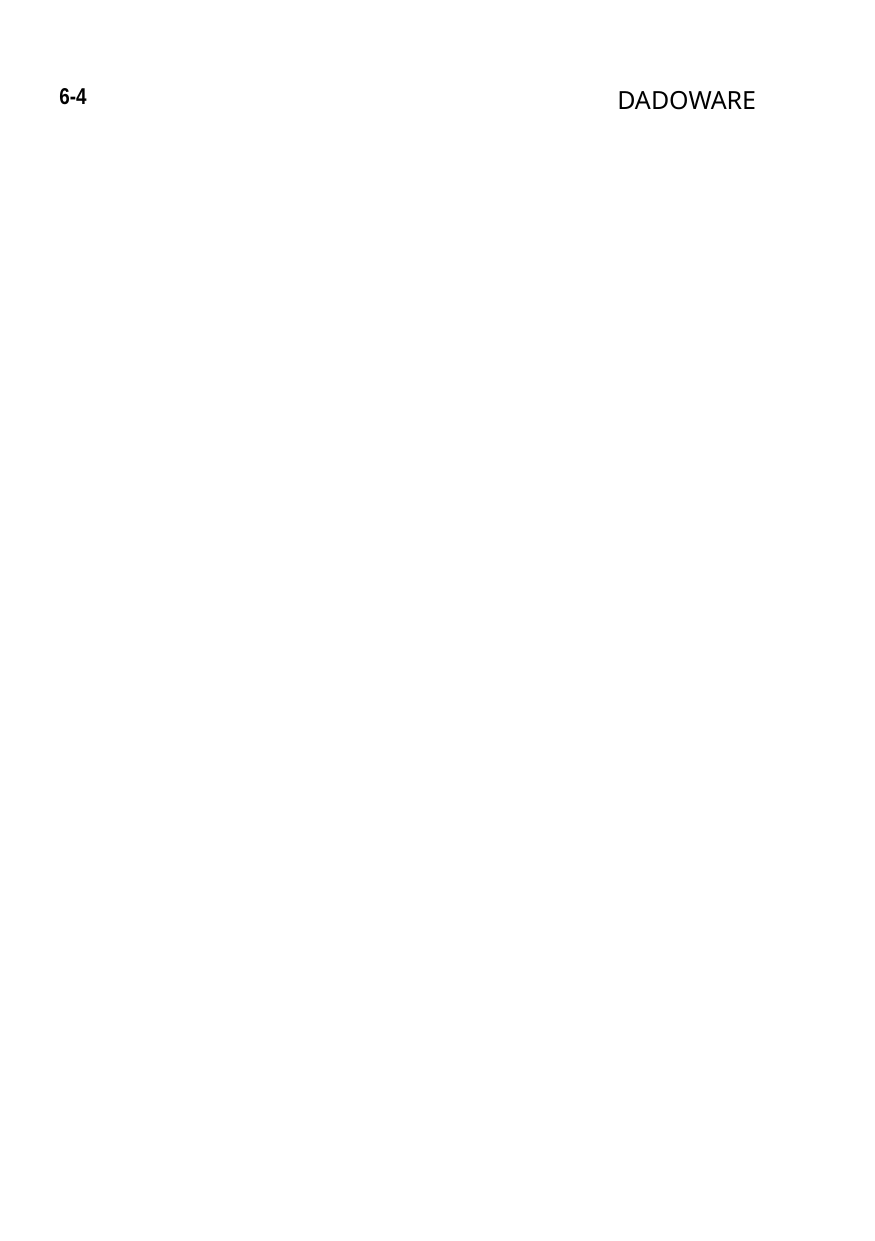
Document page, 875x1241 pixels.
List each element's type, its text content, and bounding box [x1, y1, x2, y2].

text 6-4 [59, 83, 177, 109]
